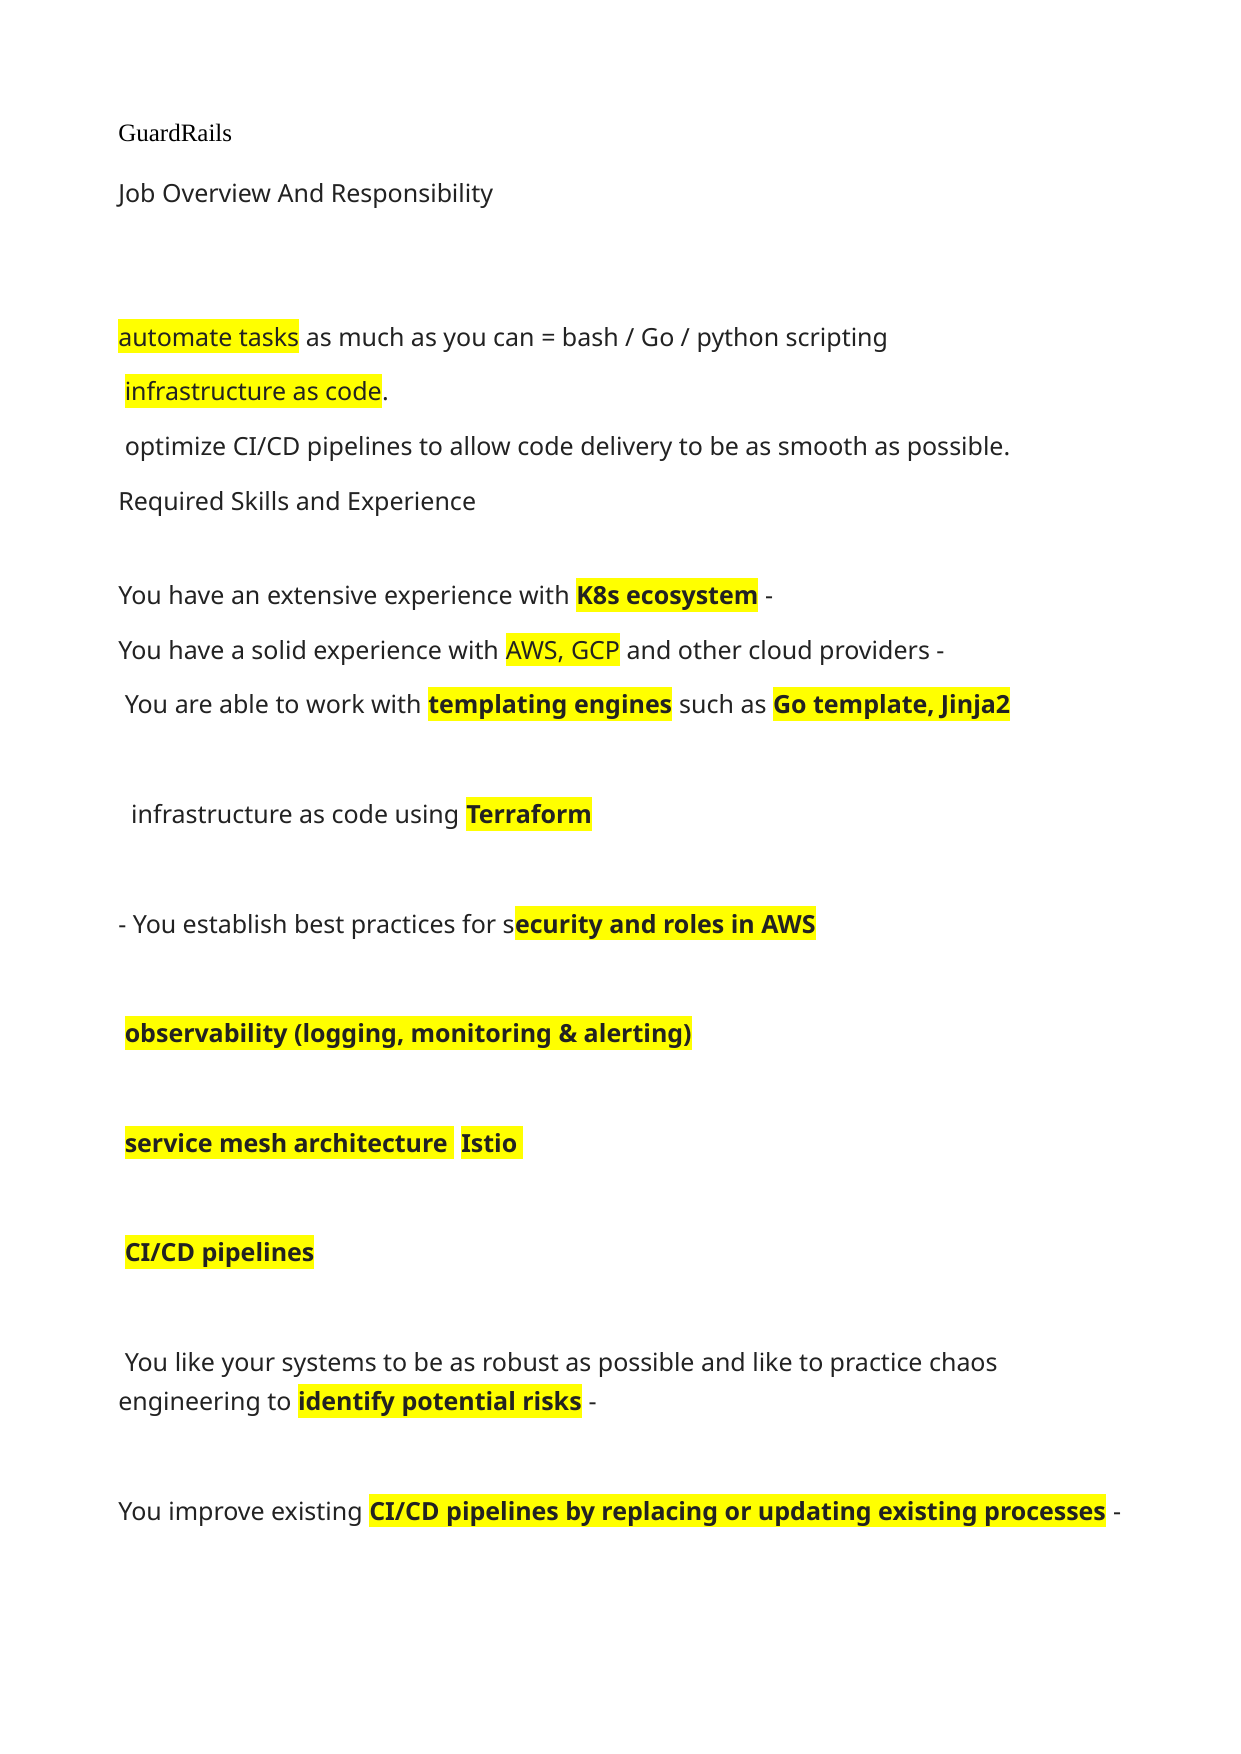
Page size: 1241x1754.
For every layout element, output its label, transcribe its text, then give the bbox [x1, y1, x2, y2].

text Job Overview And Responsibility [118, 176, 1122, 210]
text You have a solid experience with AWS, GCP and other cloud providers - [118, 632, 1122, 666]
text optimize CI/CD pipelines to allow code delivery to be as smooth as possible. [118, 429, 1122, 463]
text GuardRails [118, 118, 1122, 147]
text You improve existing CI/CD pipelines by replacing or updating existing processes - [118, 1493, 1122, 1527]
text service mesh architecture Istio [118, 1126, 1122, 1159]
text You have an extensive experience with K8s ecosystem - [118, 578, 1122, 612]
text You are able to work with templating engines such as Go template, Jinja2 [118, 687, 1122, 721]
text CI/CD pipelines [118, 1235, 1122, 1269]
text automate tasks as much as you can = bash / Go / python scripting [118, 319, 1122, 353]
text Required Skills and Experience [118, 484, 1122, 518]
text observability (logging, monitoring & alerting) [118, 1016, 1122, 1050]
text - You establish best practices for security and roles in AWS [118, 906, 1122, 940]
text infrastructure as code. [118, 374, 1122, 408]
text You like your systems to be as robust as possible and like to practice chaos engineering to identify potential risks - [118, 1345, 1122, 1418]
text infrastructure as code using Terraform [118, 797, 1122, 831]
